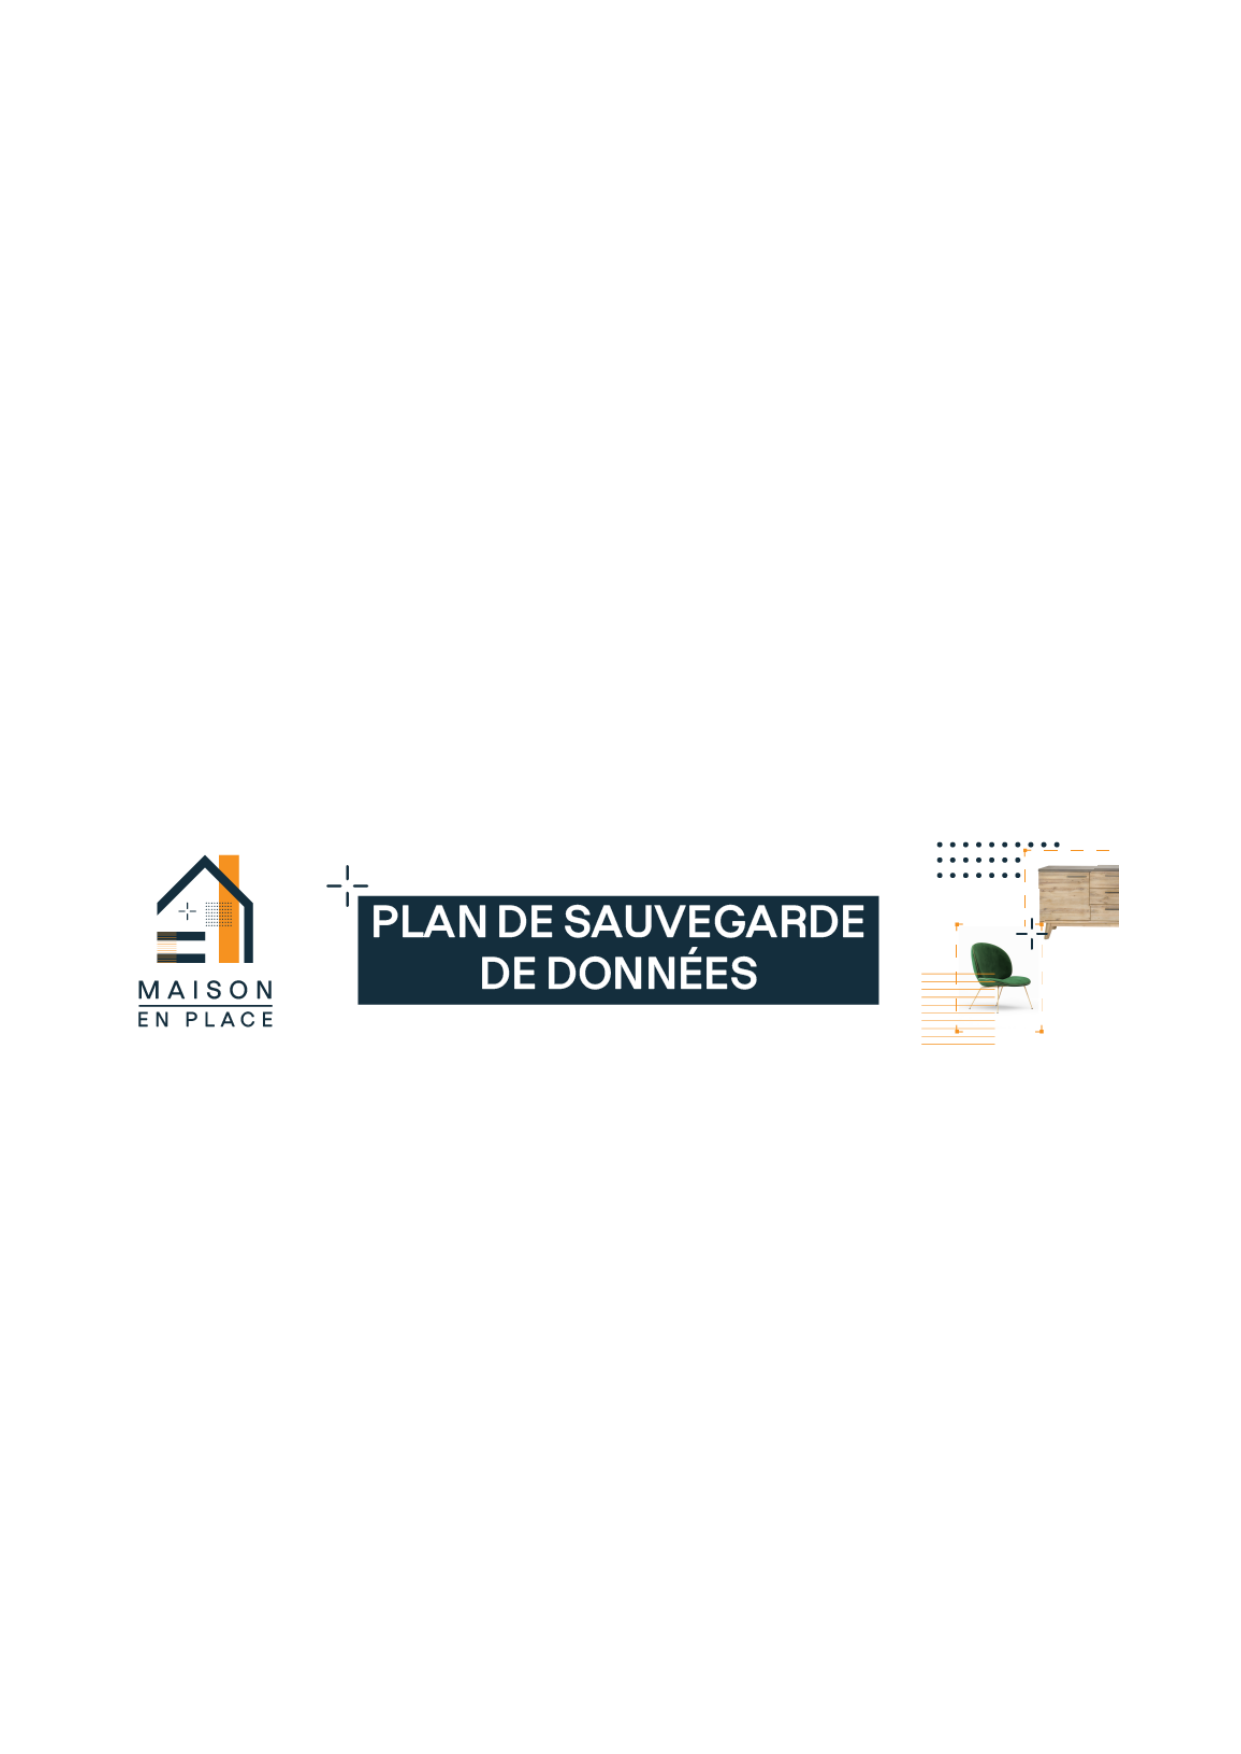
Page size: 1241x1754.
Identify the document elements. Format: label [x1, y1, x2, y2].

picture [118, 836, 1119, 1048]
